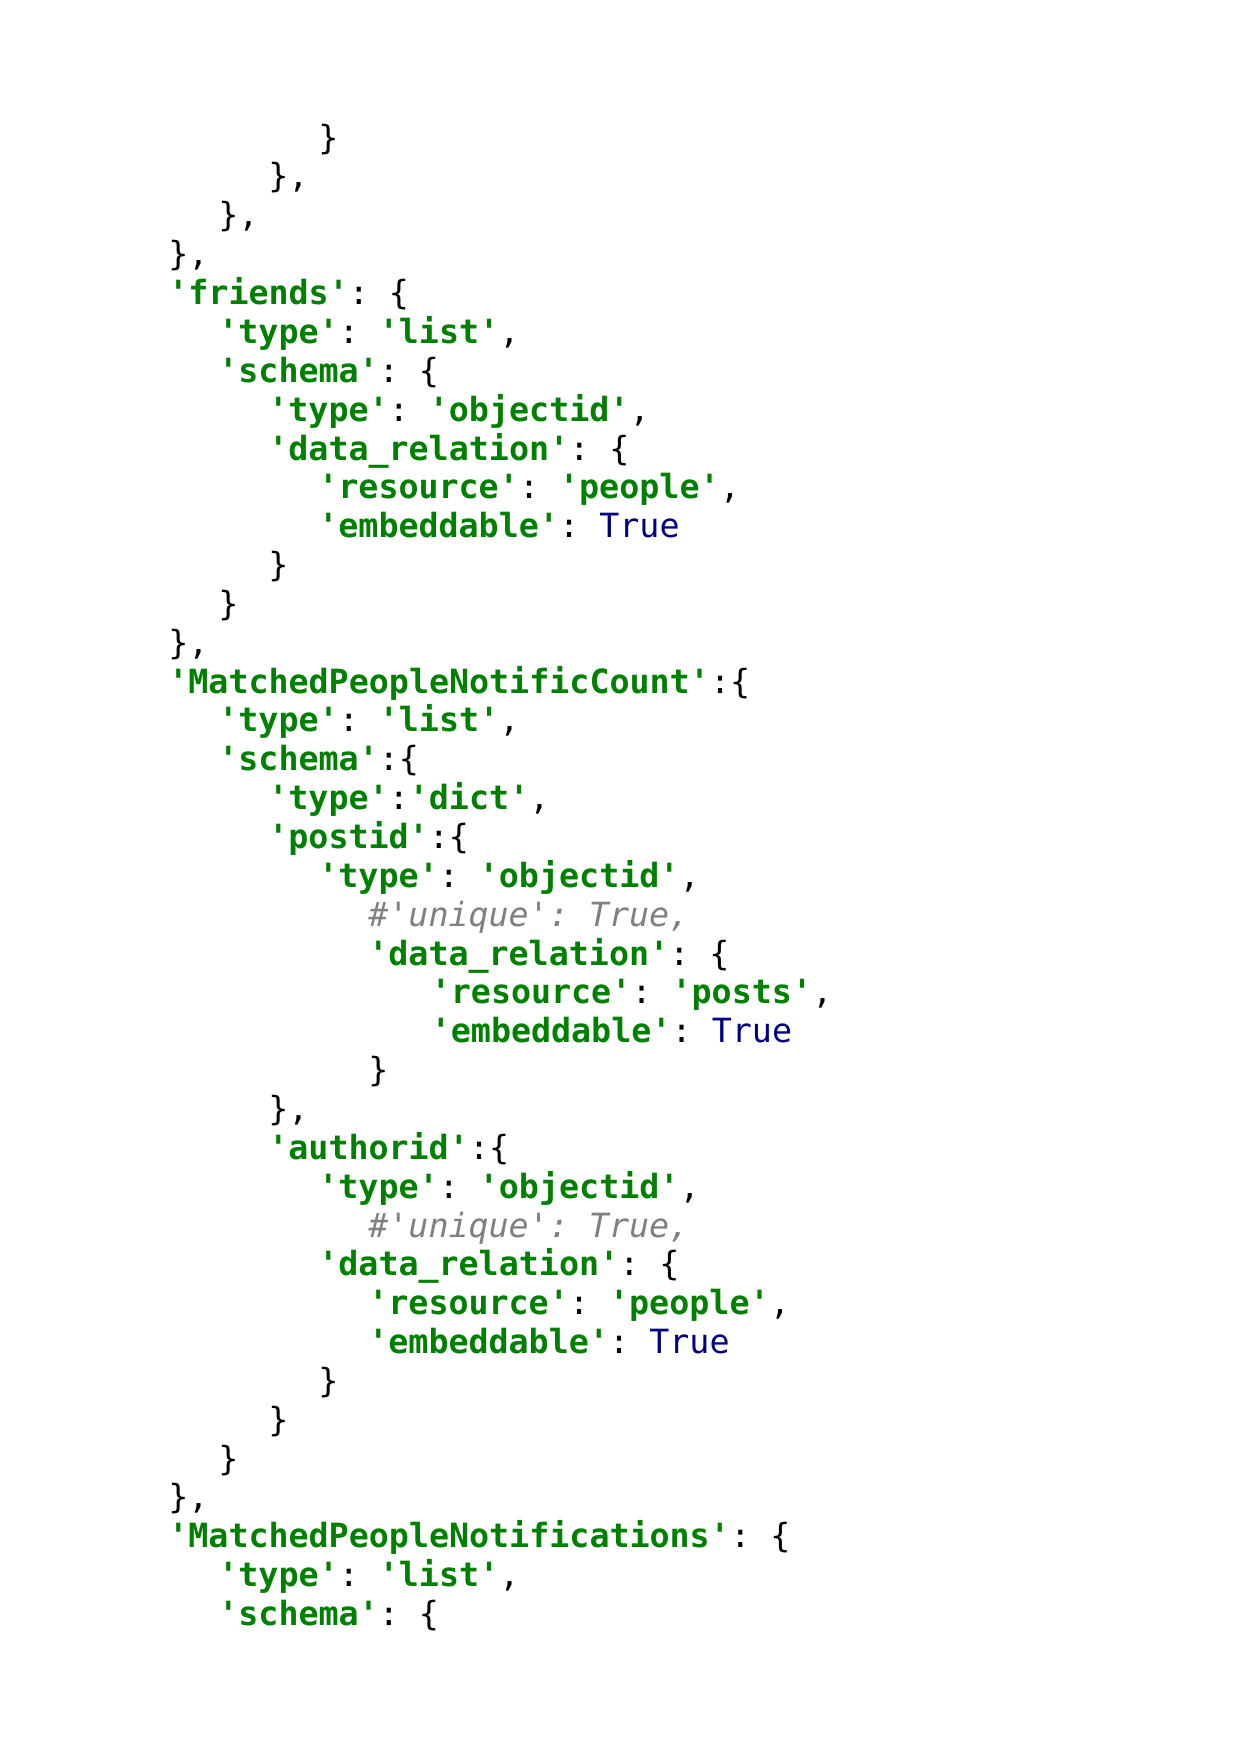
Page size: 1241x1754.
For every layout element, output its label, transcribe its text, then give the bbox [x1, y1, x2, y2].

text #'unique': True, [118, 1206, 1122, 1245]
text } [118, 584, 1122, 623]
text }, [118, 1089, 1122, 1128]
text 'schema':{ [118, 740, 1122, 779]
text 'type': 'objectid', [118, 856, 1122, 895]
text } [118, 546, 1122, 584]
text 'embeddable': True [118, 507, 1122, 546]
text 'embeddable': True [118, 1323, 1122, 1361]
text 'schema': { [118, 351, 1122, 390]
text 'data_relation': { [118, 1245, 1122, 1284]
text 'authorid':{ [118, 1128, 1122, 1167]
text } [118, 1439, 1122, 1478]
text 'MatchedPeopleNotifications': { [118, 1517, 1122, 1556]
text 'data_relation': { [118, 429, 1122, 468]
text 'embeddable': True [118, 1012, 1122, 1051]
text }, [118, 235, 1122, 273]
text 'type': 'objectid', [118, 390, 1122, 429]
text 'type': 'list', [118, 312, 1122, 351]
text 'type': 'list', [118, 1556, 1122, 1594]
text 'type': 'list', [118, 701, 1122, 740]
text 'resource': 'posts', [118, 973, 1122, 1012]
text }, [118, 1478, 1122, 1517]
text 'type':'dict', [118, 779, 1122, 817]
text } [118, 1400, 1122, 1439]
text 'data_relation': { [118, 934, 1122, 973]
text 'resource': 'people', [118, 468, 1122, 507]
text } [118, 1051, 1122, 1089]
text 'postid':{ [118, 817, 1122, 856]
text }, [118, 196, 1122, 235]
text 'MatchedPeopleNotificCount':{ [118, 662, 1122, 701]
text 'schema': { [118, 1594, 1122, 1633]
text 'resource': 'people', [118, 1284, 1122, 1323]
text } [118, 1361, 1122, 1400]
text #'unique': True, [118, 895, 1122, 934]
text 'friends': { [118, 273, 1122, 312]
text }, [118, 157, 1122, 196]
text 'type': 'objectid', [118, 1167, 1122, 1206]
text } [118, 118, 1122, 157]
text }, [118, 623, 1122, 662]
